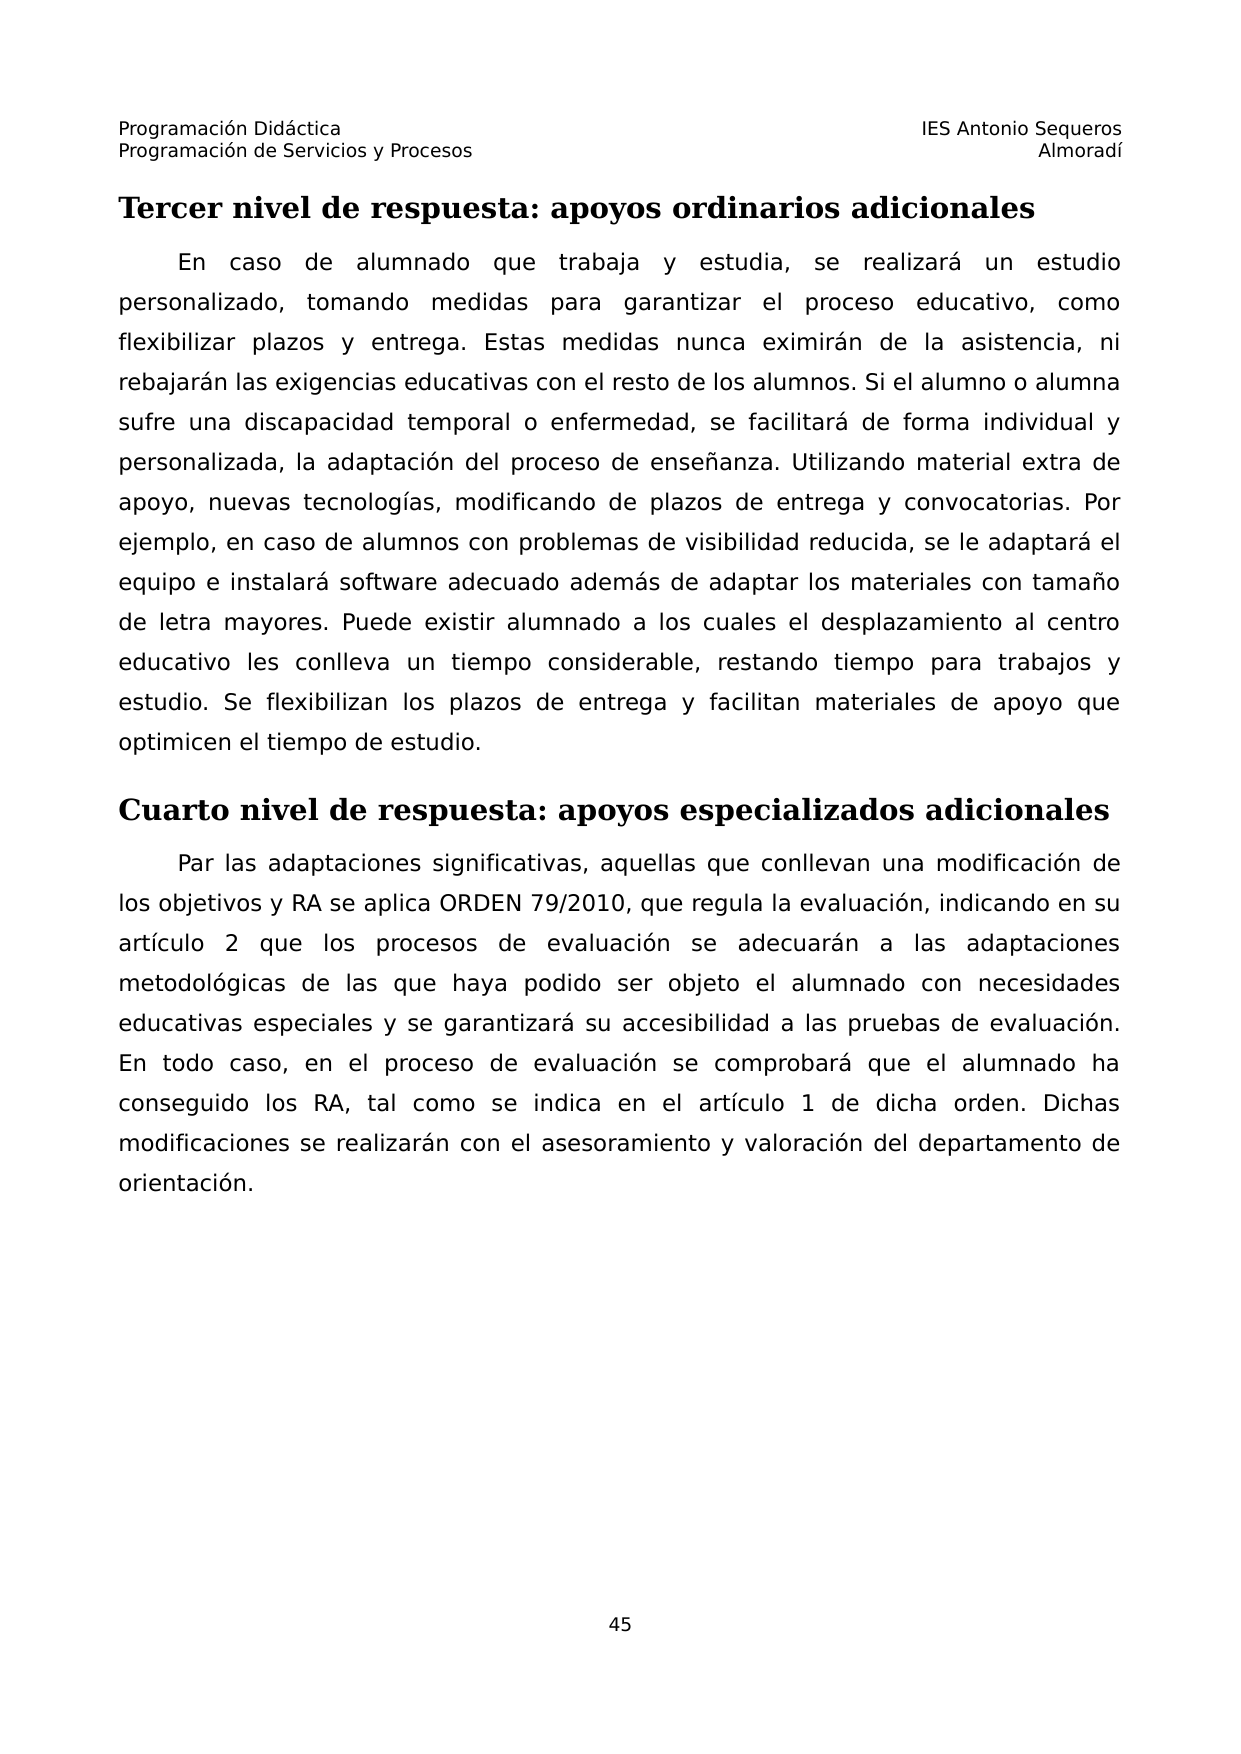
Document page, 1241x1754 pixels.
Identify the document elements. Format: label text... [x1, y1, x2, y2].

subtitle Tercer nivel de respuesta: apoyos ordinarios adicionales [118, 191, 1122, 226]
subtitle Cuarto nivel de respuesta: apoyos especializados adicionales [118, 793, 1122, 827]
text En caso de alumnado que trabaja y estudia, se realizará un estudio personalizado, tomando medidas para garantizar el proceso educativo, como flexibilizar plazos y entrega. Estas medidas nunca eximirán de la asistencia, ni rebajarán las exigencias educativas con el resto de los alumnos. Si el alumno o alumna sufre una discapacidad temporal o enfermedad, se facilitará de forma individual y personalizada, la adaptación del proceso de enseñanza. Utilizando material extra de apoyo, nuevas tecnologías, modificando de plazos de entrega y convocatorias. Por ejemplo, en caso de alumnos con problemas de visibilidad reducida, se le adaptará el equipo e instalará software adecuado además de adaptar los materiales con tamaño de letra mayores. Puede existir alumnado a los cuales el desplazamiento al centro educativo les conlleva un tiempo considerable, restando tiempo para trabajos y estudio. Se flexibilizan los plazos de entrega y facilitan materiales de apoyo que optimicen el tiempo de estudio. [118, 249, 1122, 756]
text Par las adaptaciones significativas, aquellas que conllevan una modificación de los objetivos y RA se aplica ORDEN 79/2010, que regula la evaluación, indicando en su artículo 2 que los procesos de evaluación se adecuarán a las adaptaciones metodológicas de las que haya podido ser objeto el alumnado con necesidades educativas especiales y se garantizará su accesibilidad a las pruebas de evaluación. En todo caso, en el proceso de evaluación se comprobará que el alumnado ha conseguido los RA, tal como se indica en el artículo 1 de dicha orden. Dichas modificaciones se realizarán con el asesoramiento y valoración del departamento de orientación. [118, 851, 1122, 1197]
